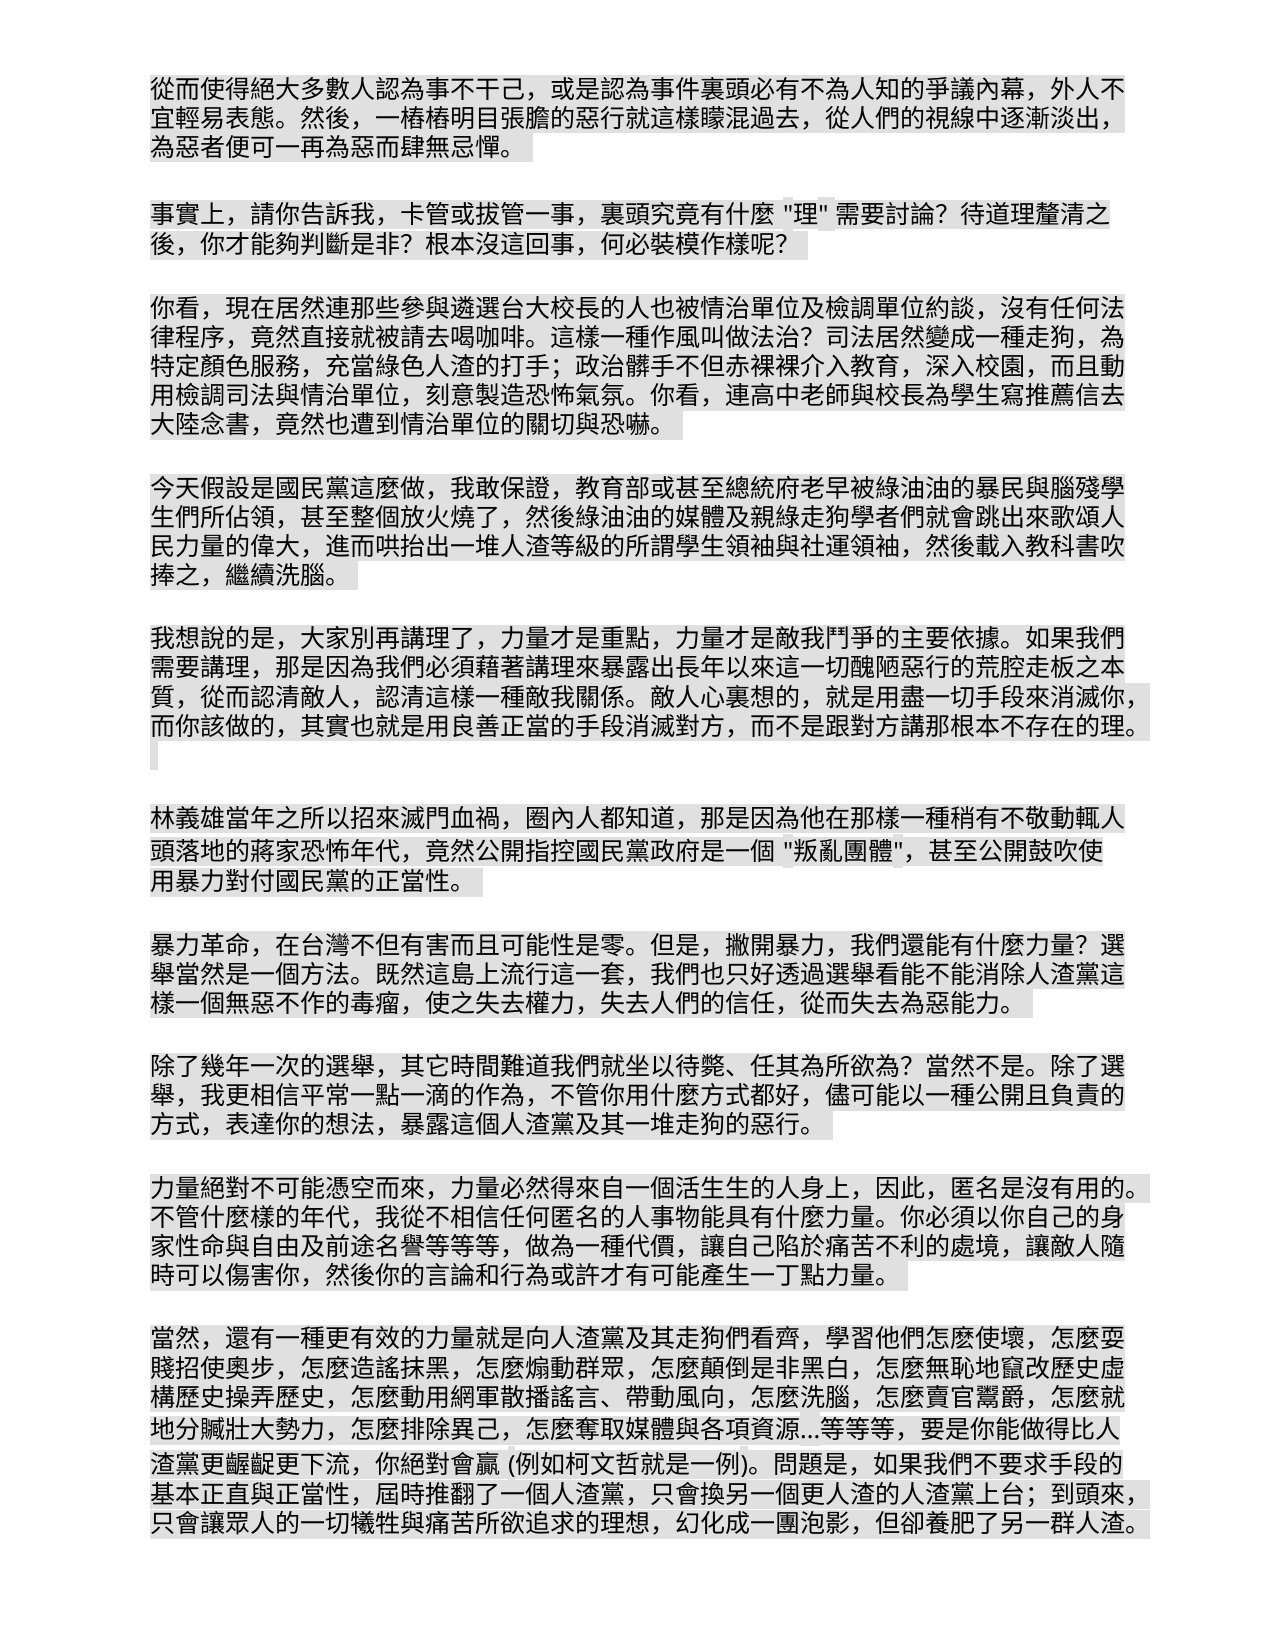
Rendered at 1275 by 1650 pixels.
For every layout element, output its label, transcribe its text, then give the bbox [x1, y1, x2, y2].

text (續卡管啟示錄) 二十一， 有什麼 "理" 需要討論嗎？ 下班回家通常都晚上十點多，往往一天未進食，直接累癱在沙發上。有時就打開電視，製造點噪音，一邊閉目養神，一邊順便聽聽 "新聞深喉嚨" 或 "兩岸一定旺"，這是全台灣僅剩的一點正直的媒體聲音了。但是，許多時候我還是聽不下去。為什麼呢？ 一來瑣碎而不知所云。例如沈富雄，只要一輪到他講話，我就馬上轉台或調靜音，因為所思所議往往非常瑣碎而無聊，空洞貧乏到難以想像的地步，簡直不知所云，但他自我滿意度卻非常高，儼然什麼思想家似的；台灣的醫生大多就是這樣一種水平，因為被台灣教育給教壞了腦子。題外話。 二來不痛不癢，比方說老是講一些什麼 "希望民進黨可以好好反省，反省看看這樣那樣做是否對台灣有利"。腦殘才會這樣講話，那就好像說 "希望美國可以好好反省，反省看看這樣那樣做是否對於世界和平公義有幫助"。各位懂我的意思吧？那就好像說，希望某個殺人強奸犯或詐騙集團可以好好反省，反省看看這樣那樣做是否有助於社會大眾。 這樣各位聽懂了吧？我真不明白，大家的心思真的都這麼天真單純嗎？只有我心思最複雜？你會對著一群無惡不作的歹徒說，希望他好好反省，反省看看其所作所為是否真能有助於社會大眾？ 這個貪婪無度不擇手段的綠色黑幫詐騙集團及其一大票同路人，都已經胡搞瞎搞扯濫污至少20多年了，究竟是要無恥齷齪無法無天到什麼地步，然後你才能明白這是一群歹徒，一群無惡不作的人渣？他搞錢奪權都嫌吃不夠了，他哪會有一秒鐘去想到什麼社會大眾的福祉？那怎麼會是他一切行為的目的？ 三來只會酸。比上述兩種言論好一點的就是台灣人常說的 "酸"，也就是嘲諷，簡單說就是運用修辭來傳達一種不以為然的態度。修辭本身並沒有什麼不好，不過，一個人如果說起話來 "只" 會修辭，那他其實就等於只是在講空話，就像小朋友在鬥嘴那樣，也許傳達了一種情緒或不滿，但卻沒有任何具有認知意義的論點在裏頭。 四來故做理性狀。這樣一種言論屬性乍看具有論點，不過卻往往是腦殘之尤，因為他把一種根本沒有爭議的東西給爭議化了；根本無須議論思索的事，他卻議論思索得煞有介事，從而把一個根本毫無爭議的價值問題，給扭曲成為一種彷彿必須具有某種理性程度或專業素養或是必須知道整個事件的各種細節，然後才有辦法討論下去的技術問題或專業問題。 這樣一種混淆是非的手法通常來自為惡者一方，但是，一些也許具有一點正義感的腦殘名嘴們，卻反而也搞起這一套，以示自己客觀中立。簡單說就是把毫無爭議、明目張膽乃至喪盡天良的惡行，透過煞有介事但卻毫無意義的細節討論，做為一種掩護與包裝，從而使得人神共憤的惡行，變成一種彷彿見仁見智、彷彿必須進行繁雜思索探究才能釐清的爭議，從而使得絕大多數人認為事不干己，或是認為事件裏頭必有不為人知的爭議內幕，外人不宜輕易表態。然後，一樁樁明目張膽的惡行就這樣矇混過去，從人們的視線中逐漸淡出，為惡者便可一再為惡而肆無忌憚。 事實上，請你告訴我，卡管或拔管一事，裏頭究竟有什麼 "理" 需要討論？待道理釐清之後，你才能夠判斷是非？根本沒這回事，何必裝模作樣呢？ 你看，現在居然連那些參與遴選台大校長的人也被情治單位及檢調單位約談，沒有任何法律程序，竟然直接就被請去喝咖啡。這樣一種作風叫做法治？司法居然變成一種走狗，為特定顏色服務，充當綠色人渣的打手；政治髒手不但赤裸裸介入教育，深入校園，而且動用檢調司法與情治單位，刻意製造恐怖氣氛。你看，連高中老師與校長為學生寫推薦信去大陸念書，竟然也遭到情治單位的關切與恐嚇。 今天假設是國民黨這麼做，我敢保證，教育部或甚至總統府老早被綠油油的暴民與腦殘學生們所佔領，甚至整個放火燒了，然後綠油油的媒體及親綠走狗學者們就會跳出來歌頌人民力量的偉大，進而哄抬出一堆人渣等級的所謂學生領袖與社運領袖，然後載入教科書吹捧之，繼續洗腦。 我想說的是，大家別再講理了，力量才是重點，力量才是敵我鬥爭的主要依據。如果我們需要講理，那是因為我們必須藉著講理來暴露出長年以來這一切醜陋惡行的荒腔走板之本質，從而認清敵人，認清這樣一種敵我關係。敵人心裏想的，就是用盡一切手段來消滅你，而你該做的，其實也就是用良善正當的手段消滅對方，而不是跟對方講那根本不存在的理。 林義雄當年之所以招來滅門血禍，圈內人都知道，那是因為他在那樣一種稍有不敬動輒人頭落地的蔣家恐怖年代，竟然公開指控國民黨政府是一個 "叛亂團體"，甚至公開鼓吹使用暴力對付國民黨的正當性。 暴力革命，在台灣不但有害而且可能性是零。但是，撇開暴力，我們還能有什麼力量？選舉當然是一個方法。既然這島上流行這一套，我們也只好透過選舉看能不能消除人渣黨這樣一個無惡不作的毒瘤，使之失去權力，失去人們的信任，從而失去為惡能力。 除了幾年一次的選舉，其它時間難道我們就坐以待斃、任其為所欲為？當然不是。除了選舉，我更相信平常一點一滴的作為，不管你用什麼方式都好，儘可能以一種公開且負責的方式，表達你的想法，暴露這個人渣黨及其一堆走狗的惡行。 力量絕對不可能憑空而來，力量必然得來自一個活生生的人身上，因此，匿名是沒有用的。不管什麼樣的年代，我從不相信任何匿名的人事物能具有什麼力量。你必須以你自己的身家性命與自由及前途名譽等等等，做為一種代價，讓自己陷於痛苦不利的處境，讓敵人隨時可以傷害你，然後你的言論和行為或許才有可能產生一丁點力量。 當然，還有一種更有效的力量就是向人渣黨及其走狗們看齊，學習他們怎麽使壞，怎麼耍賤招使奧步，怎麼造謠抹黑，怎麼煽動群眾，怎麼顛倒是非黑白，怎麼無恥地竄改歷史虛構歷史操弄歷史，怎麼動用網軍散播謠言、帶動風向，怎麼洗腦，怎麼賣官鬻爵，怎麼就地分贓壯大勢力，怎麼排除異己，怎麼奪取媒體與各項資源...等等等，要是你能做得比人渣黨更齷齪更下流，你絕對會贏 (例如柯文哲就是一例)。問題是，如果我們不要求手段的基本正直與正當性，屆時推翻了一個人渣黨，只會換另一個更人渣的人渣黨上台；到頭來，只會讓眾人的一切犧牲與痛苦所欲追求的理想，幻化成一團泡影，但卻養肥了另一群人渣。 [150, 75, 1125, 1539]
